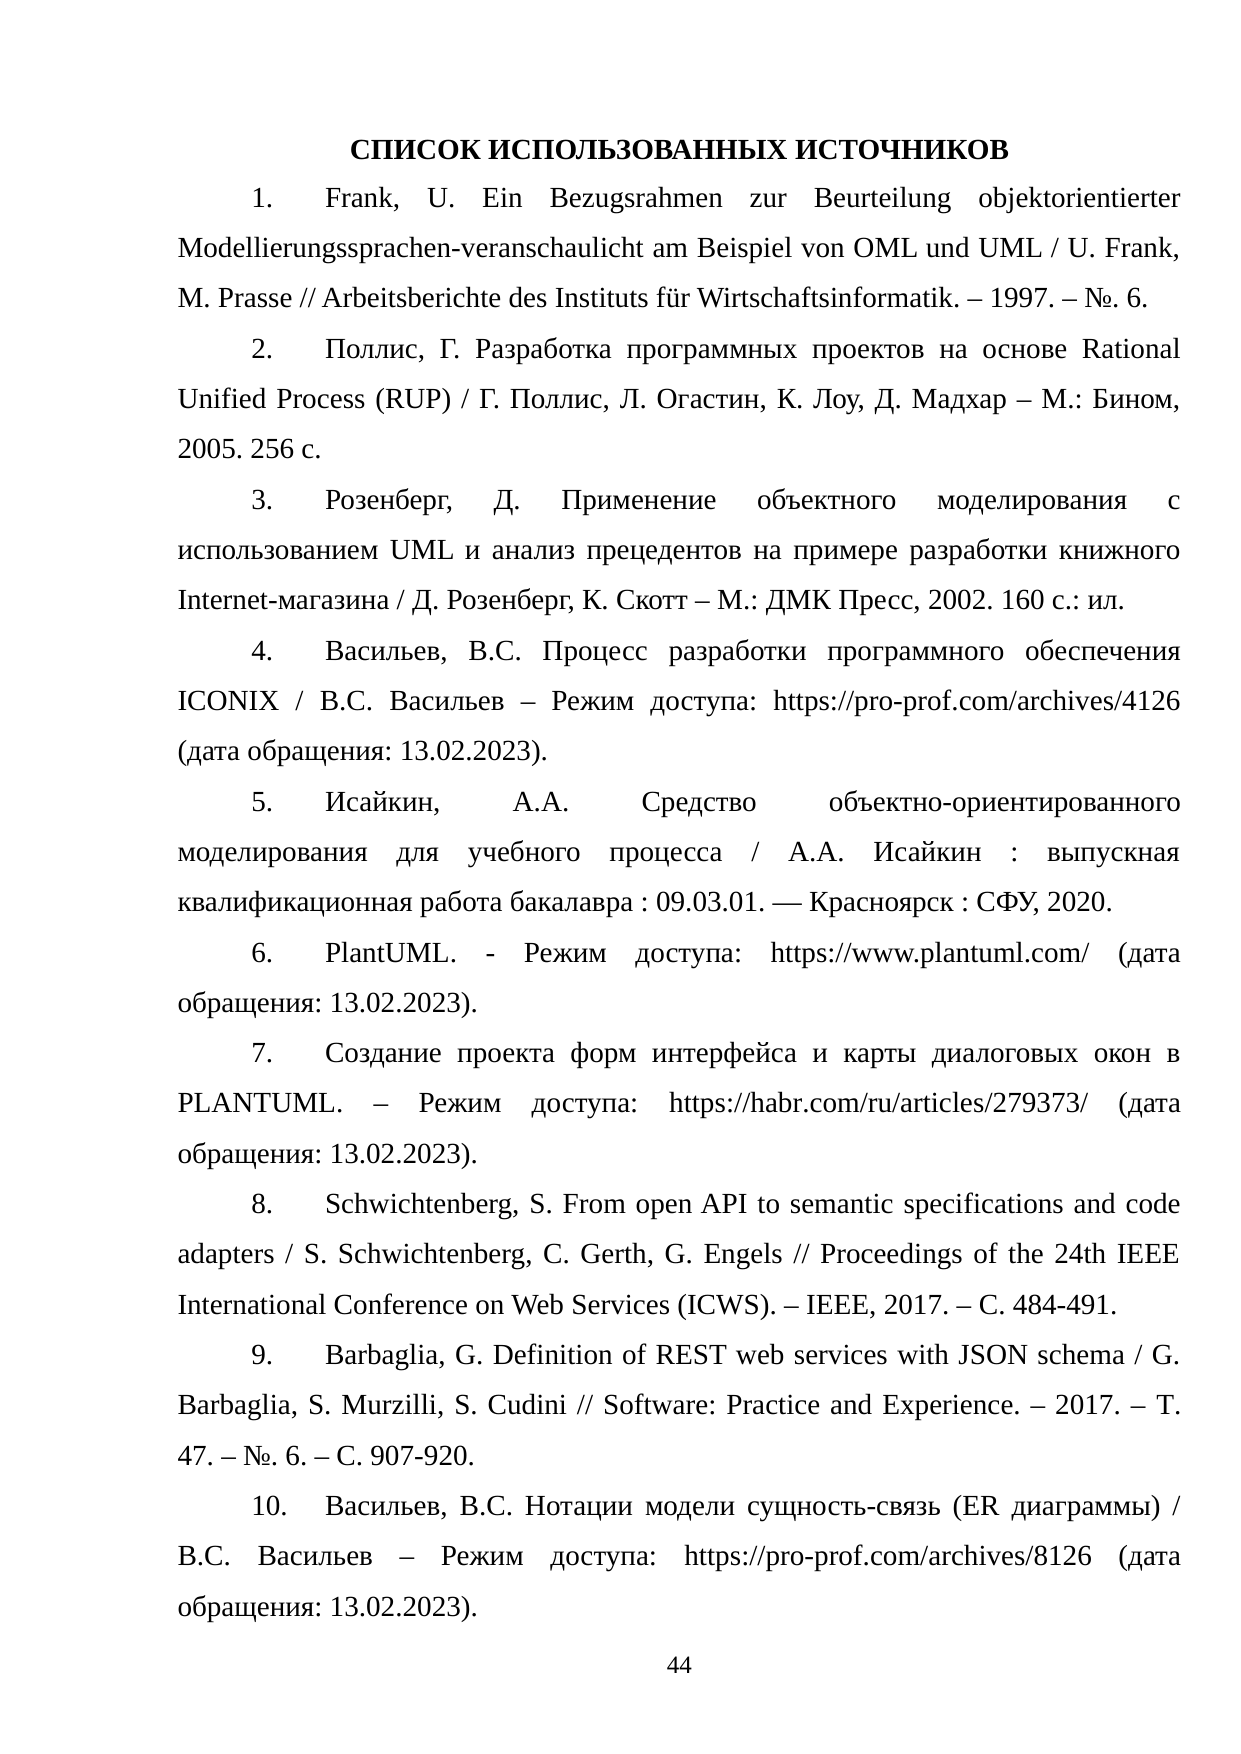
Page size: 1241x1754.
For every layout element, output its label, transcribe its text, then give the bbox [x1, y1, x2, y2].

list Исайкин, А.А. Средство объектно-ориентированного моделирования для учебного процесса / А.А. Исайкин : выпускная квалификационная работа бакалавра : 09.03.01. — Красноярск : СФУ, 2020. [177, 784, 1181, 918]
list PlantUML. - Режим доступа: https://www.plantuml.com/ (дата обращения: 13.02.2023). [177, 935, 1181, 1018]
list Schwichtenberg, S. From open API to semantic specifications and code adapters / S. Schwichtenberg, C. Gerth, G. Engels // Proceedings of the 24th IEEE International Conference on Web Services (ICWS). – IEEE, 2017. – С. 484-491. [177, 1186, 1181, 1320]
list Васильев, В.С. Процесс разработки программного обеспечения ICONIX / В.С. Васильев – Режим доступа: https://pro-prof.com/archives/4126 (дата обращения: 13.02.2023). [177, 633, 1181, 767]
list Barbaglia, G. Definition of REST web services with JSON schema / G. Barbaglia, S. Murzilli, S. Cudini // Software: Practice and Experience. – 2017. – Т. 47. – №. 6. – С. 907-920. [177, 1337, 1181, 1471]
list Frank, U. Ein Bezugsrahmen zur Beurteilung objektorientierter Modellierungssprachen-veranschaulicht am Beispiel von OML und UML / U. Frank, M. Prasse // Arbeitsberichte des Instituts für Wirtschaftsinformatik. – 1997. – №. 6. [177, 180, 1181, 314]
list Создание проекта форм интерфейса и карты диалоговых окон в PLANTUML. – Режим доступа: https://habr.com/ru/articles/279373/ (дата обращения: 13.02.2023). [177, 1035, 1181, 1169]
list Розенберг, Д. Применение объектного моделирования с использованием UML и анализ прецедентов на примере разработки книжного Internet-магазина / Д. Розенберг, К. Скотт – М.: ДМК Пресс, 2002. 160 с.: ил. [177, 482, 1181, 616]
list Васильев, В.С. Нотации модели сущность-связь (ER диаграммы) / В.С. Васильев – Режим доступа: https://pro-prof.com/archives/8126 (дата обращения: 13.02.2023). [177, 1488, 1181, 1622]
subtitle СПИСОК ИСПОЛЬЗОВАННЫХ ИСТОЧНИКОВ [177, 132, 1181, 166]
list Поллис, Г. Разработка программных проектов на основе Rational Unified Process (RUP) / Г. Поллис, Л. Огастин, К. Лоу, Д. Мадхар – М.: Бином, 2005. 256 с. [177, 331, 1181, 465]
